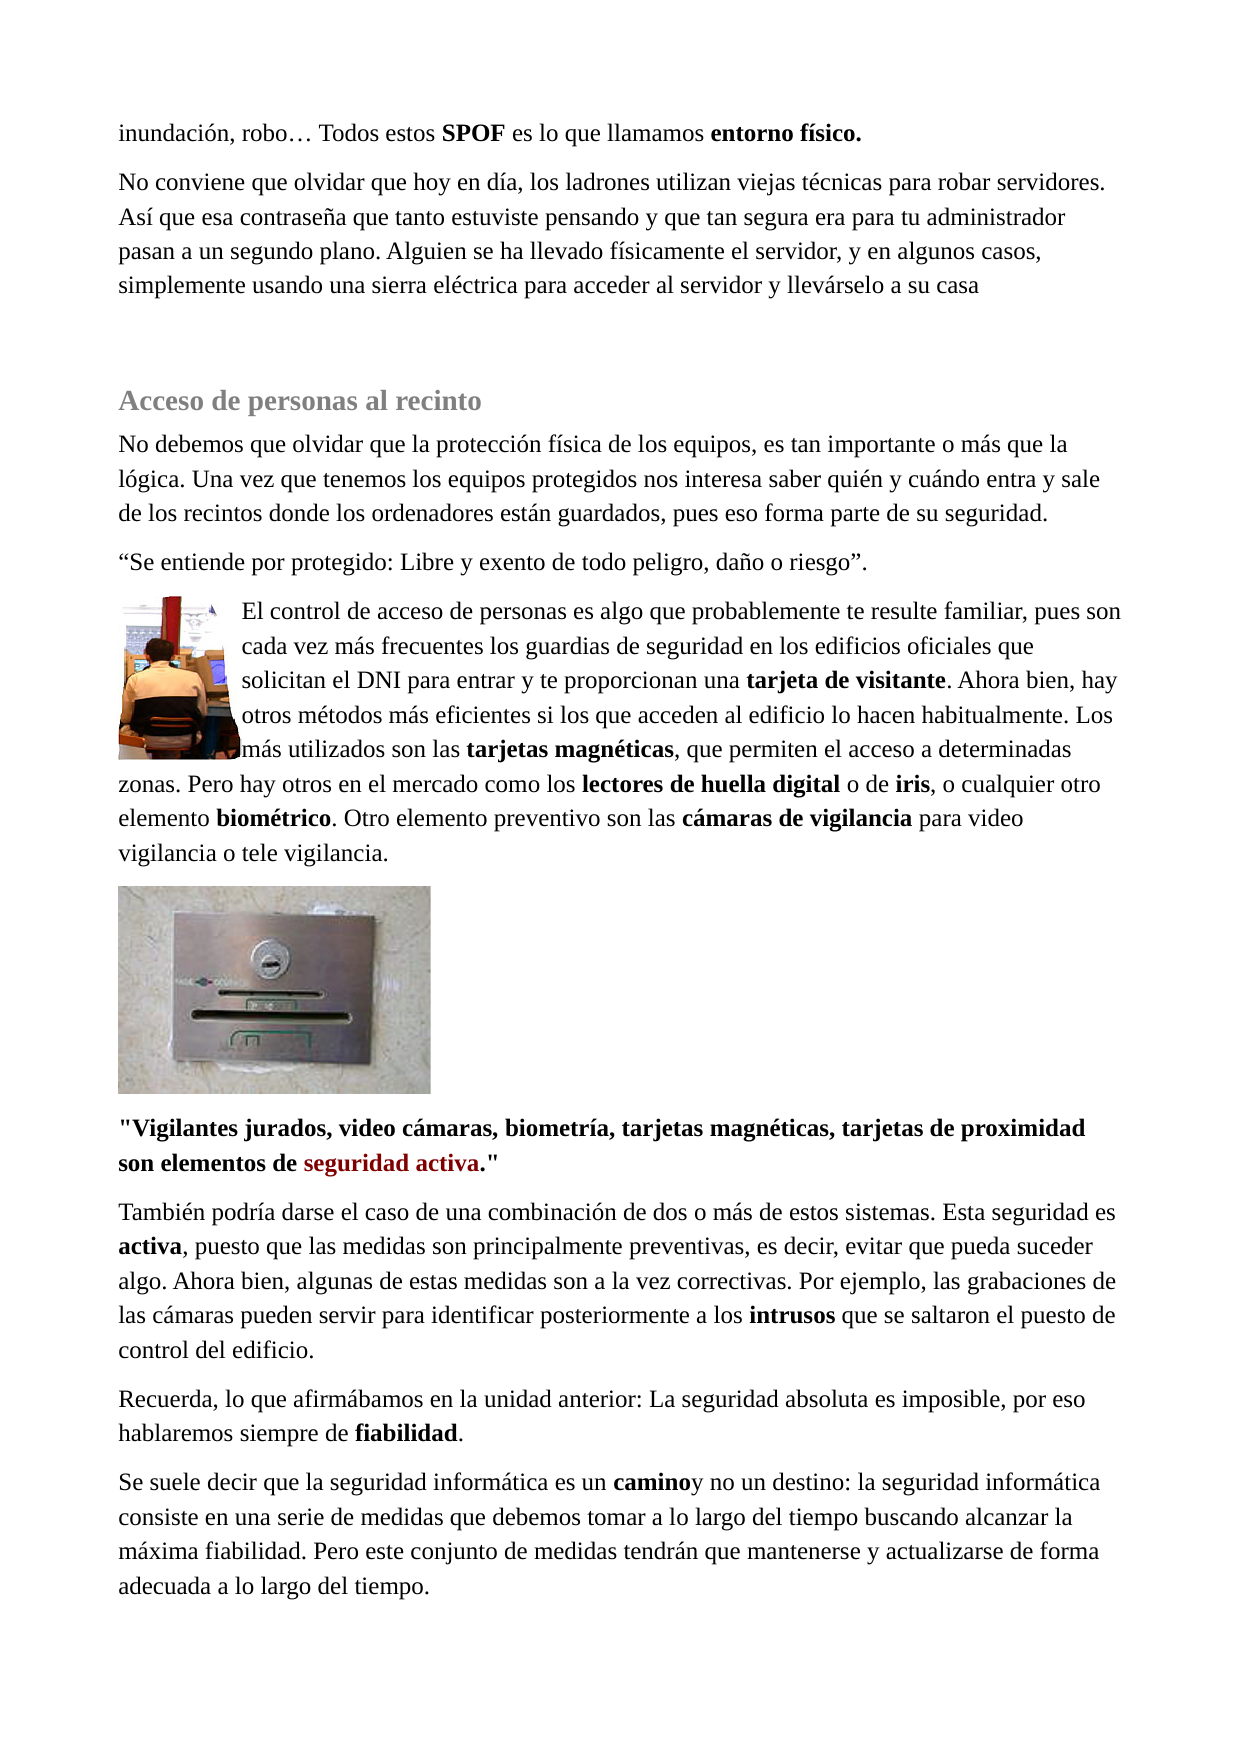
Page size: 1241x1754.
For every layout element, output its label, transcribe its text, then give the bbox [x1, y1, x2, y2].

text El control de acceso de personas es algo que probablemente te resulte familiar, pues son cada vez más frecuentes los guardias de seguridad en los edificios oficiales que solicitan el DNI para entrar y te proporcionan una tarjeta de visitante. Ahora bien, hay otros métodos más eficientes si los que acceden al edificio lo hacen habitualmente. Los más utilizados son las tarjetas magnéticas, que permiten el acceso a determinadas zonas. Pero hay otros en el mercado como los lectores de huella digital o de iris, o cualquier otro elemento biométrico. Otro elemento preventivo son las cámaras de vigilancia para video vigilancia o tele vigilancia. [118, 596, 1122, 867]
text También podría darse el caso de una combinación de dos o más de estos sistemas. Esta seguridad es activa, puesto que las medidas son principalmente preventivas, es decir, evitar que pueda suceder algo. Ahora bien, algunas de estas medidas son a la vez correctivas. Por ejemplo, las grabaciones de las cámaras pueden servir para identificar posteriormente a los intrusos que se saltaron el puesto de control del edificio. [118, 1197, 1122, 1364]
subtitle Acceso de personas al recinto [118, 383, 1122, 417]
text No conviene que olvidar que hoy en día, los ladrones utilizan viejas técnicas para robar servidores. Así que esa contraseña que tanto estuviste pensando y que tan segura era para tu administrador pasan a un segundo plano. Alguien se ha llevado físicamente el servidor, y en algunos casos, simplemente usando una sierra eléctrica para acceder al servidor y llevárselo a su casa [118, 167, 1122, 299]
text Recuerda, lo que afirmábamos en la unidad anterior: La seguridad absoluta es imposible, por eso hablaremos siempre de fiabilidad. [118, 1384, 1122, 1447]
text Se suele decir que la seguridad informática es un caminoy no un destino: la seguridad informática consiste en una serie de medidas que debemos tomar a lo largo del tiempo buscando alcanzar la máxima fiabilidad. Pero este conjunto de medidas tendrán que mantenerse y actualizarse de forma adecuada a lo largo del tiempo. [118, 1467, 1122, 1600]
text inundación, robo… Todos estos SPOF es lo que llamamos entorno físico. [118, 118, 1122, 147]
text "Vigilantes jurados, video cámaras, biometría, tarjetas magnéticas, tarjetas de proximidad son elementos de seguridad activa." [118, 1113, 1122, 1177]
text “Se entiende por protegido: Libre y exento de todo peligro, daño o riesgo”. [118, 547, 1122, 576]
text No debemos que olvidar que la protección física de los equipos, es tan importante o más que la lógica. Una vez que tenemos los equipos protegidos nos interesa saber quién y cuándo entra y sale de los recintos donde los ordenadores están guardados, pues eso forma parte de su seguridad. [118, 429, 1122, 527]
picture [118, 886, 431, 1094]
picture [118, 596, 242, 760]
